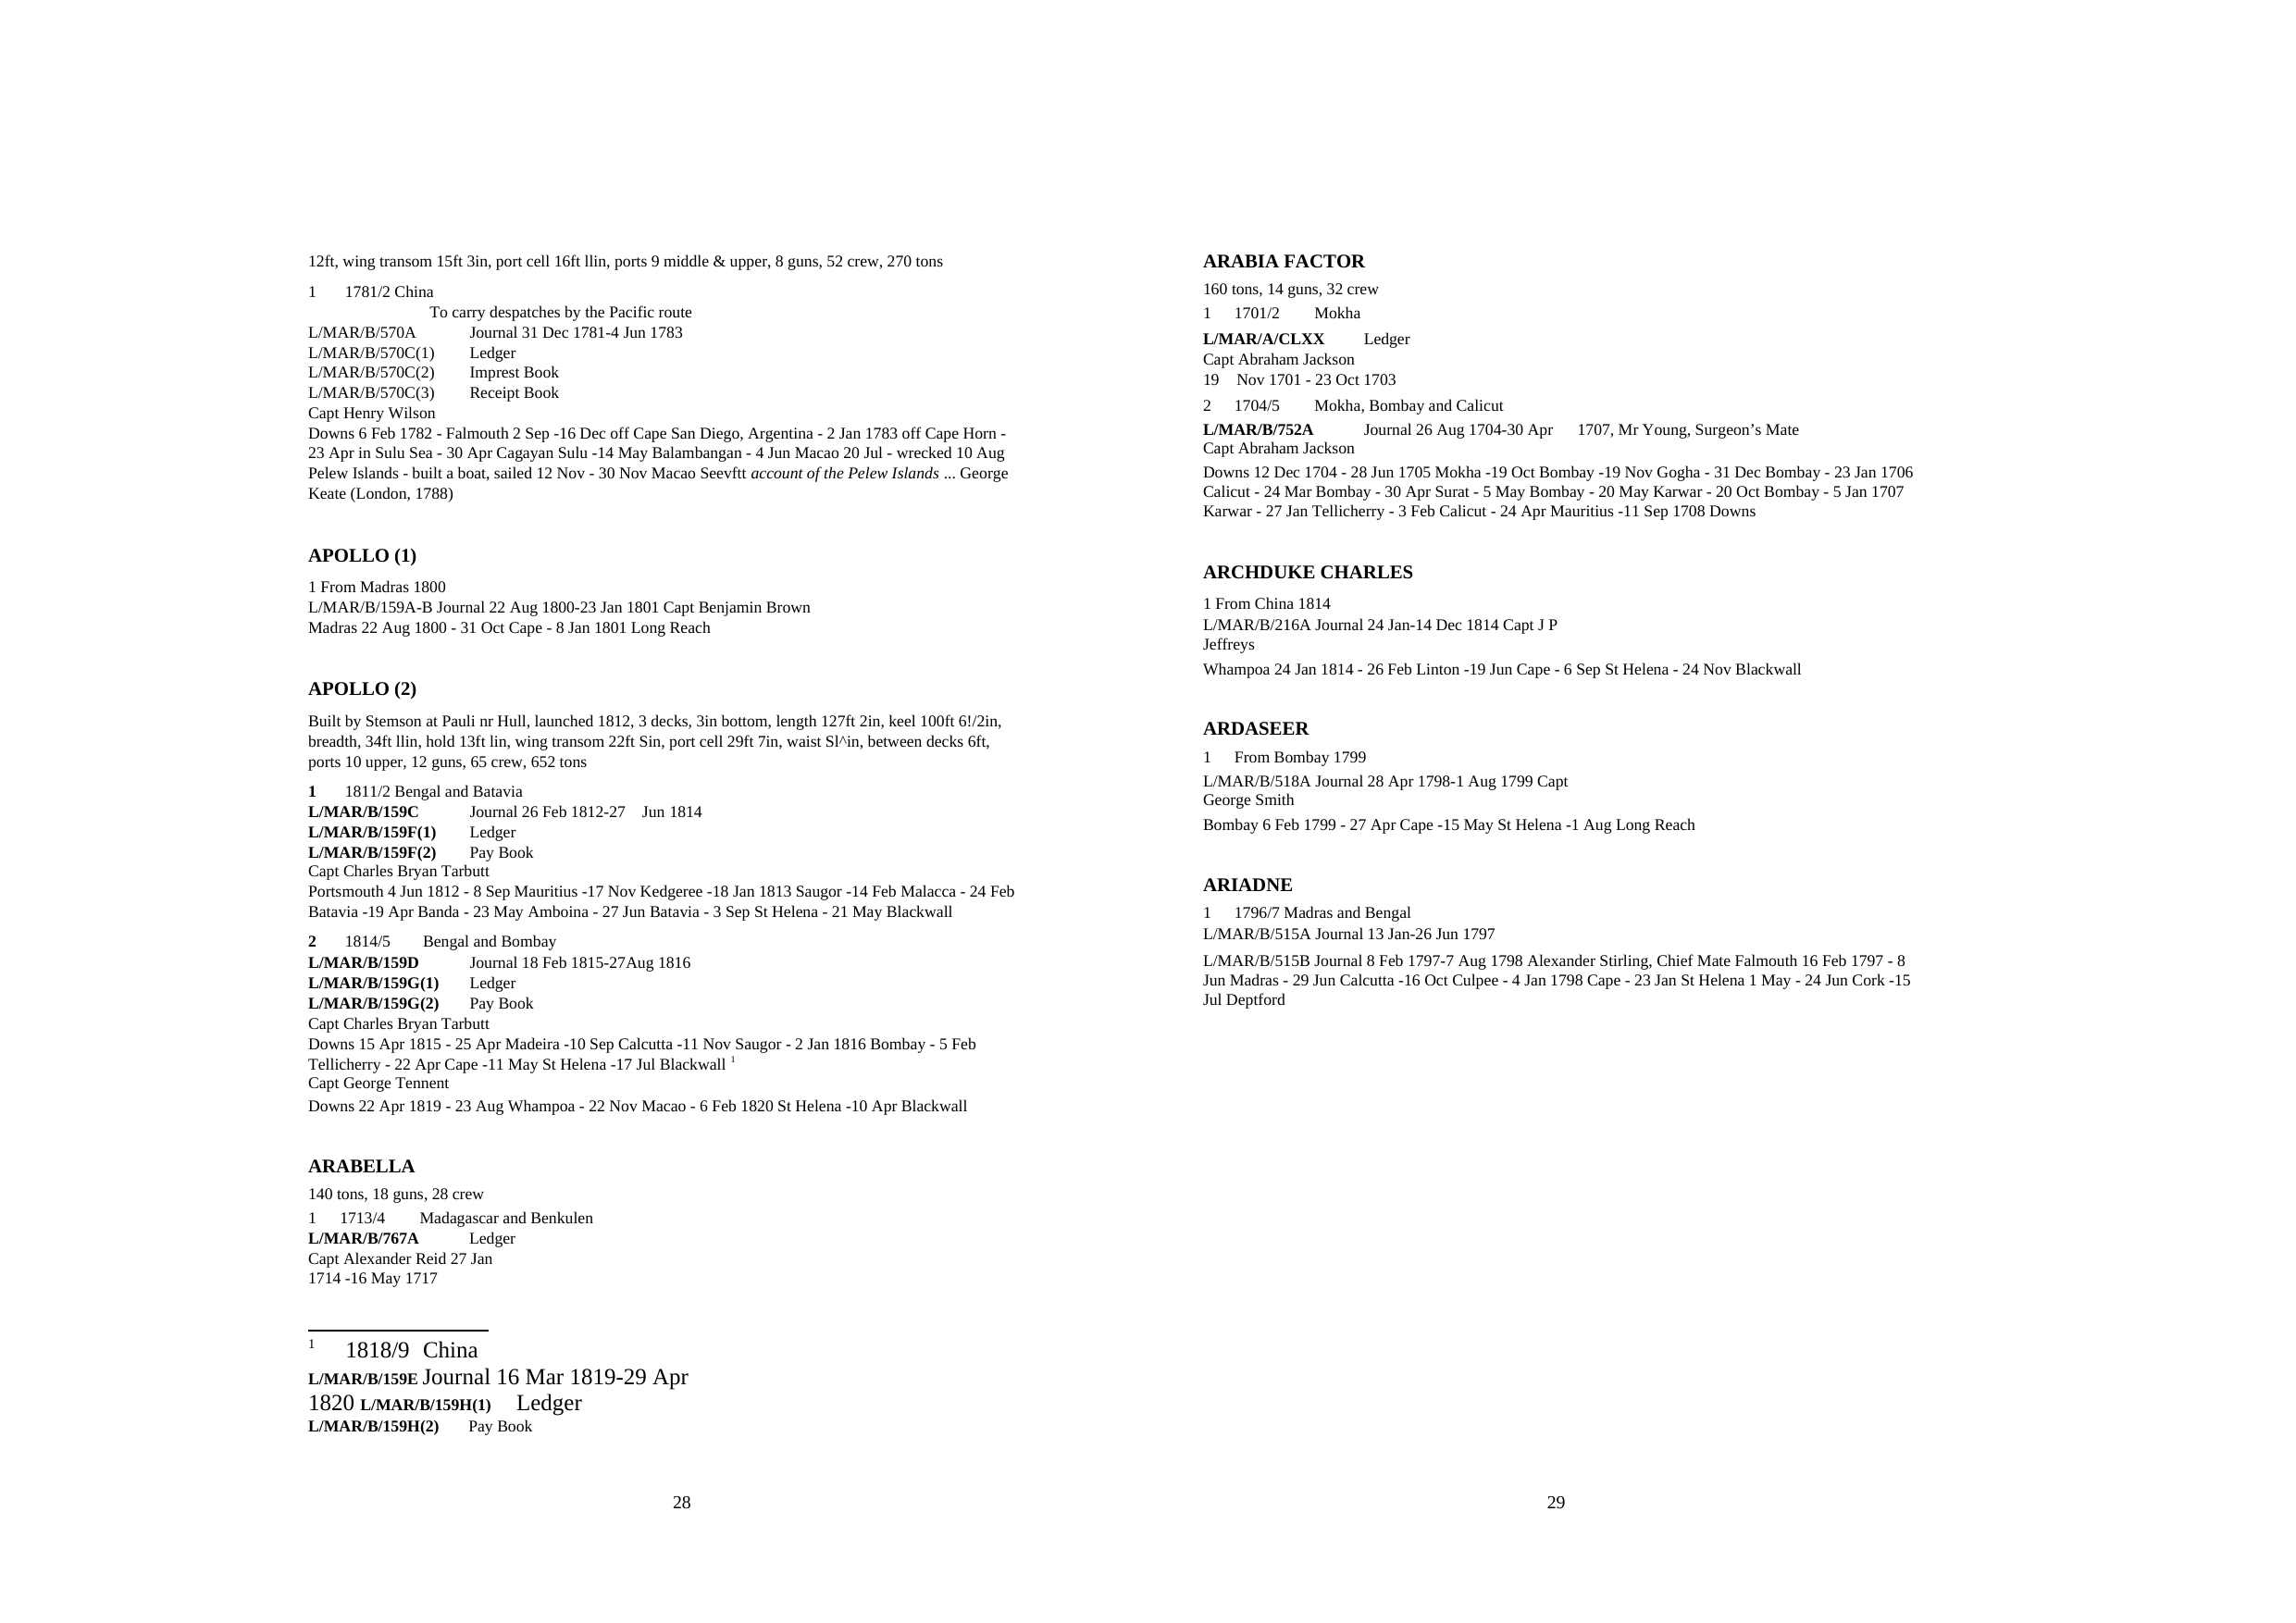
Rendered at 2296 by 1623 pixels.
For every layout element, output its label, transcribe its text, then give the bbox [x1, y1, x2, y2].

text L/MAR/A/CLXX Ledger [1203, 328, 1920, 349]
text L/MAR/B/570C(3) Receipt Book [308, 382, 1025, 403]
text L/MAR/B/518A Journal 28 Apr 1798-1 Aug 1799 Capt George Smith [1203, 771, 1618, 810]
text Capt Charles Bryan Tarbutt [308, 1013, 1025, 1034]
subtitle ARDASEER [1203, 718, 1920, 739]
list 1811/2 Bengal and Batavia [308, 781, 1025, 801]
text L/MAR/B/159D Journal 18 Feb 1815-27 Aug 1816 [308, 951, 1025, 972]
text Bombay 6 Feb 1799 - 27 Apr Cape -15 May St Helena -1 Aug Long Reach [1203, 816, 1920, 835]
text Capt Charles Bryan Tarbutt [308, 862, 1025, 881]
text Downs 22 Apr 1819 - 23 Aug Whampoa - 22 Nov Macao - 6 Feb 1820 St Helena -10 Apr Blackwall [308, 1097, 1025, 1116]
text L/MAR/B/767A Ledger [308, 1228, 1025, 1247]
text L/MAR/B/159G(1) Ledger [308, 972, 1025, 993]
text 1818/9 China [308, 1336, 1025, 1363]
subtitle APOLLO (2) [308, 678, 1025, 700]
subtitle ARABIA FACTOR [1203, 251, 1920, 272]
text Downs 15 Apr 1815 - 25 Apr Madeira -10 Sep Calcutta -11 Nov Saugor - 2 Jan 1816 Bombay - 5 Feb Tellicherry - 22 Apr Cape -11 May St Helena -17 Jul Blackwall [308, 1034, 1025, 1073]
text 1 From Bombay 1799 [1203, 748, 1920, 766]
list 1704/5 Mokha, Bombay and Calicut [1203, 397, 1920, 415]
text L/MAR/B/159H(2) Pay Book [308, 1416, 1025, 1436]
text Capt Abraham Jackson [1203, 349, 1920, 369]
text 1 1713/4 Madagascar and Benkulen [308, 1208, 1025, 1228]
text L/MAR/B/159C Journal 26 Feb 1812-27 Jun 1814 [308, 801, 1025, 822]
list 1701/2 Mokha [1203, 303, 1920, 323]
text L/MAR/B/570C(2) Imprest Book [308, 362, 1025, 382]
text L/MAR/B/515B Journal 8 Feb 1797-7 Aug 1798 Alexander Stirling, Chief Mate Falmouth 16 Feb 1797 - 8 Jun Madras - 29 Jun Calcutta -16 Oct Culpee - 4 Jan 1798 Cape - 23 Jan St Helena 1 May - 24 Jun Cork -15 Jul Deptford [1203, 950, 1920, 1010]
subtitle ARIADNE [1203, 874, 1920, 896]
text 12ft, wing transom 15ft 3in, port cell 16ft llin, ports 9 middle & upper, 8 guns, 52 crew, 270 tons [308, 251, 1025, 271]
text L/MAR/B/159F(2) Pay Book [308, 842, 1025, 862]
subtitle APOLLO (1) [308, 544, 1025, 566]
text Whampoa 24 Jan 1814 - 26 Feb Linton -19 Jun Cape - 6 Sep St Helena - 24 Nov Blackwall [1203, 661, 1920, 678]
text 1 1796/7 Madras and Bengal [1203, 901, 1920, 923]
text Capt Henry Wilson [308, 403, 1025, 423]
text Madras 22 Aug 1800 - 31 Oct Cape - 8 Jan 1801 Long Reach [308, 617, 1025, 637]
text L/MAR/B/570C(1) Ledger [308, 341, 1025, 362]
text Built by Stemson at Pauli nr Hull, launched 1812, 3 decks, 3in bottom, length 127ft 2in, keel 100ft 6!/2in, breadth, 34ft llin, hold 13ft lin, wing transom 22ft Sin, port cell 29ft 7in, waist Sl^in, between decks 6ft, ports 10 upper, 12 guns, 65 crew, 652 tons [308, 711, 1025, 772]
text L/MAR/B/159G(2) Pay Book [308, 993, 1025, 1013]
subtitle ARCHDUKE CHARLES [1203, 554, 1920, 585]
text 140 tons, 18 guns, 28 crew [308, 1185, 1025, 1204]
text L/MAR/B/515A Journal 13 Jan-26 Jun 1797 [1203, 923, 1920, 944]
text Downs 6 Feb 1782 - Falmouth 2 Sep -16 Dec off Cape San Diego, Argentina - 2 Jan 1783 off Cape Horn - 23 Apr in Sulu Sea - 30 Apr Cagayan Sulu -14 May Balambangan - 4 Jun Macao 20 Jul - wrecked 10 Aug Pelew Islands - built a boat, sailed 12 Nov - 30 Nov Macao Seevftt account of the Pelew Islands ... George Keate (London, 1788) [308, 423, 1025, 503]
text Capt Alexander Reid 27 Jan 1714 -16 May 1717 [308, 1247, 521, 1288]
text Capt George Tennent [308, 1073, 1025, 1092]
text 1 1781/2 China [308, 281, 1025, 302]
list 1814/5 Bengal and Bombay [308, 931, 1025, 951]
text L/MAR/B/216A Journal 24 Jan-14 Dec 1814 Capt J P Jeffreys [1203, 615, 1580, 654]
text L/MAR/B/159A-B Journal 22 Aug 1800-23 Jan 1801 Capt Benjamin Brown [308, 597, 1025, 617]
list Nov 1701 - 23 Oct 1703 [1203, 369, 1920, 390]
text Capt Abraham Jackson [1203, 439, 1920, 457]
subtitle ARABELLA [308, 1156, 1025, 1177]
text 1 From Madras 1800 [308, 576, 1025, 597]
text L/MAR/B/752A Journal 26 Aug 1704-30 Apr 1707, Mr Young, Surgeon’s Mate [1203, 420, 1920, 439]
text 160 tons, 14 guns, 32 crew [1203, 280, 1920, 299]
text Portsmouth 4 Jun 1812 - 8 Sep Mauritius -17 Nov Kedgeree -18 Jan 1813 Saugor -14 Feb Malacca - 24 Feb Batavia -19 Apr Banda - 23 May Amboina - 27 Jun Batavia - 3 Sep St Helena - 21 May Blackwall [308, 881, 1025, 922]
text L/MAR/B/159F(1) Ledger [308, 822, 1025, 842]
text 1 From China 1814 [1203, 585, 1920, 615]
text L/MAR/B/159E Journal 16 Mar 1819-29 Apr 1820 L/MAR/B/159H(1) Ledger [308, 1363, 729, 1416]
text To carry despatches by the Pacific route L/MAR/B/570A Journal 31 Dec 1781-4 Jun 1783 [308, 302, 715, 341]
text Downs 12 Dec 1704 - 28 Jun 1705 Mokha -19 Oct Bombay -19 Nov Gogha - 31 Dec Bombay - 23 Jan 1706 Calicut - 24 Mar Bombay - 30 Apr Surat - 5 May Bombay - 20 May Karwar - 20 Oct Bombay - 5 Jan 1707 Karwar - 27 Jan Tellicherry - 3 Feb Calicut - 24 Apr Mauritius -11 Sep 1708 Downs [1203, 463, 1920, 521]
